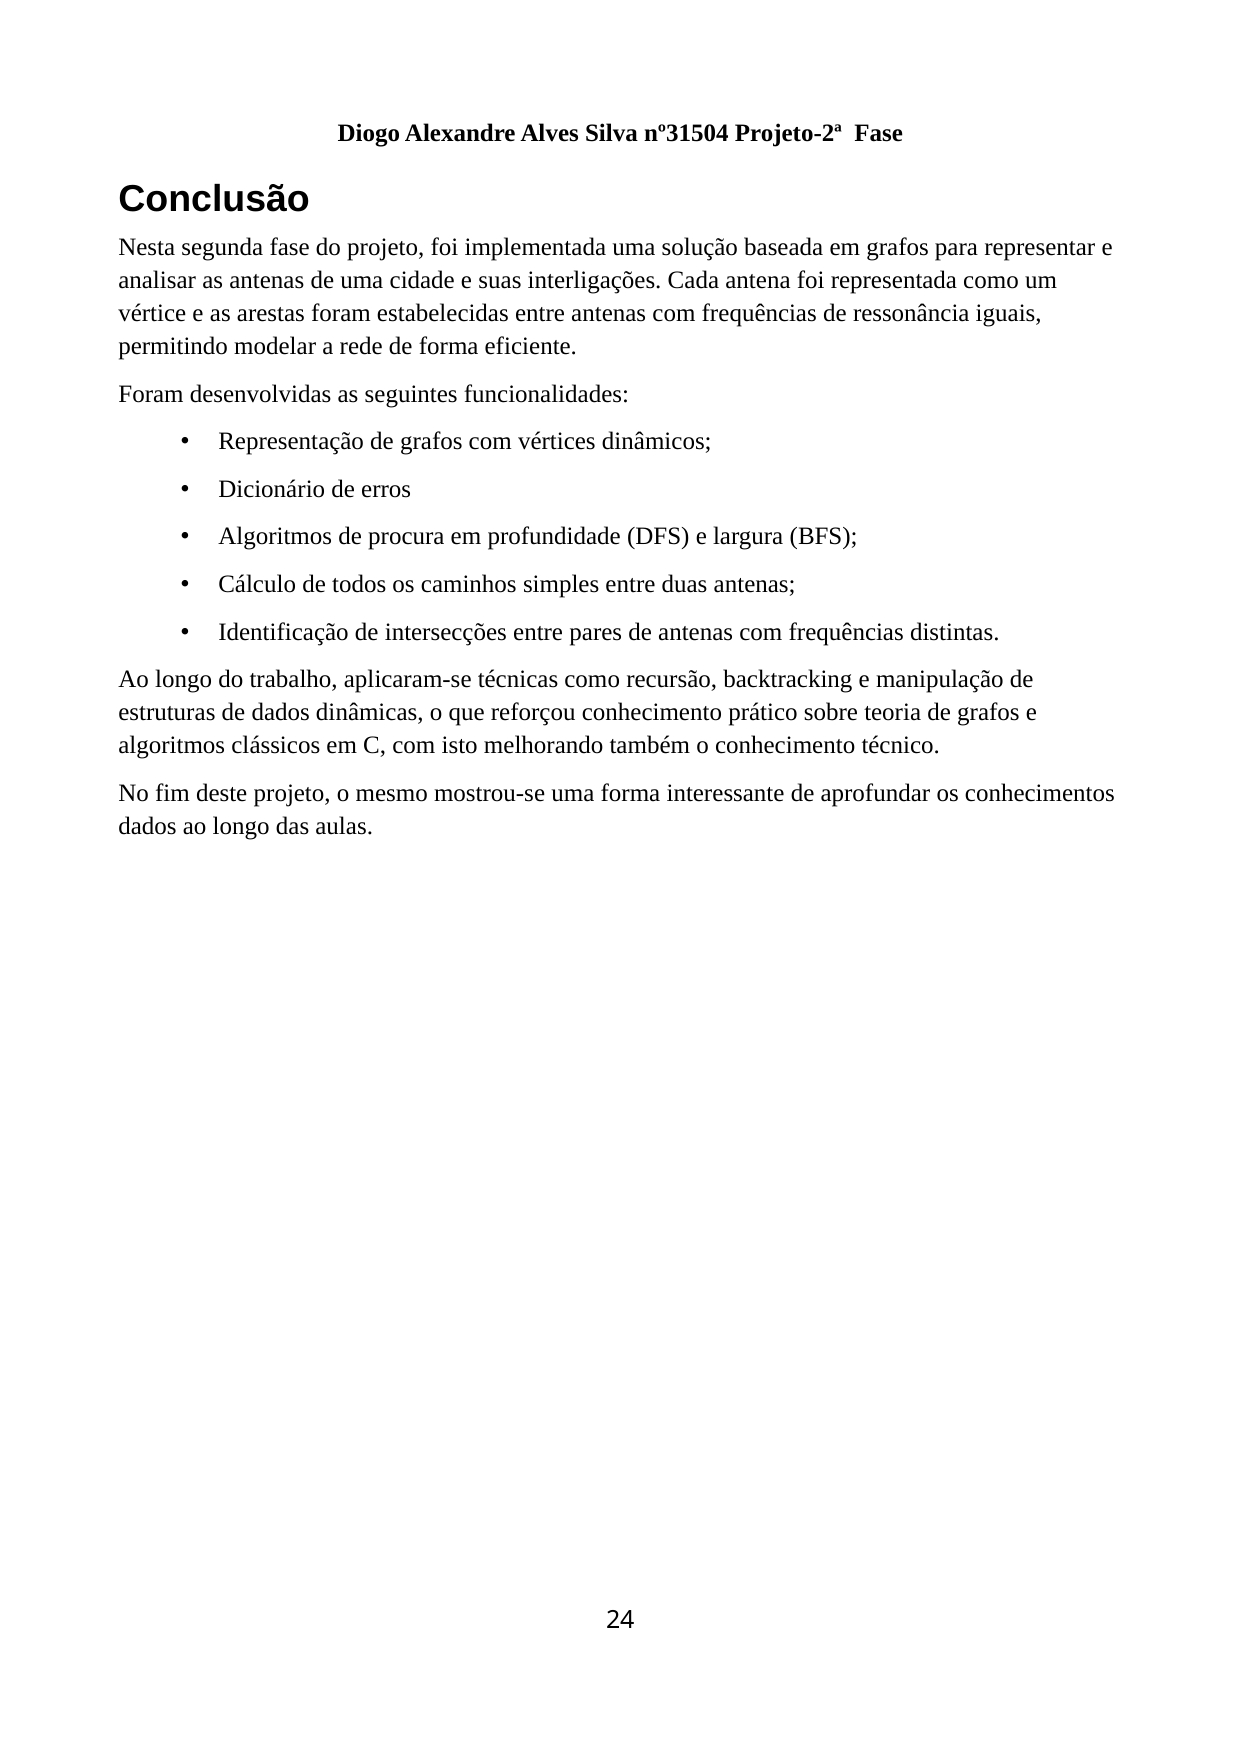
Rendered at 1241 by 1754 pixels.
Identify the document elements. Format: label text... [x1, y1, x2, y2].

text Nesta segunda fase do projeto, foi implementada uma solução baseada em grafos para representar e analisar as antenas de uma cidade e suas interligações. Cada antena foi representada como um vértice e as arestas foram estabelecidas entre antenas com frequências de ressonância iguais, permitindo modelar a rede de forma eficiente. [118, 232, 1122, 360]
list Identificação de intersecções entre pares de antenas com frequências distintas. [181, 617, 1122, 645]
list Cálculo de todos os caminhos simples entre duas antenas; [181, 569, 1122, 598]
list Algoritmos de procura em profundidade (DFS) e largura (BFS); [181, 521, 1122, 550]
list Representação de grafos com vértices dinâmicos; [181, 426, 1122, 455]
list Dicionário de erros [181, 474, 1122, 503]
text Ao longo do trabalho, aplicaram-se técnicas como recursão, backtracking e manipulação de estruturas de dados dinâmicas, o que reforçou conhecimento prático sobre teoria de grafos e algoritmos clássicos em C, com isto melhorando também o conhecimento técnico. [118, 664, 1122, 759]
subtitle Conclusão [118, 176, 1122, 219]
text No fim deste projeto, o mesmo mostrou-se uma forma interessante de aprofundar os conhecimentos dados ao longo das aulas. [118, 778, 1122, 840]
text Foram desenvolvidas as seguintes funcionalidades: [118, 379, 1122, 407]
